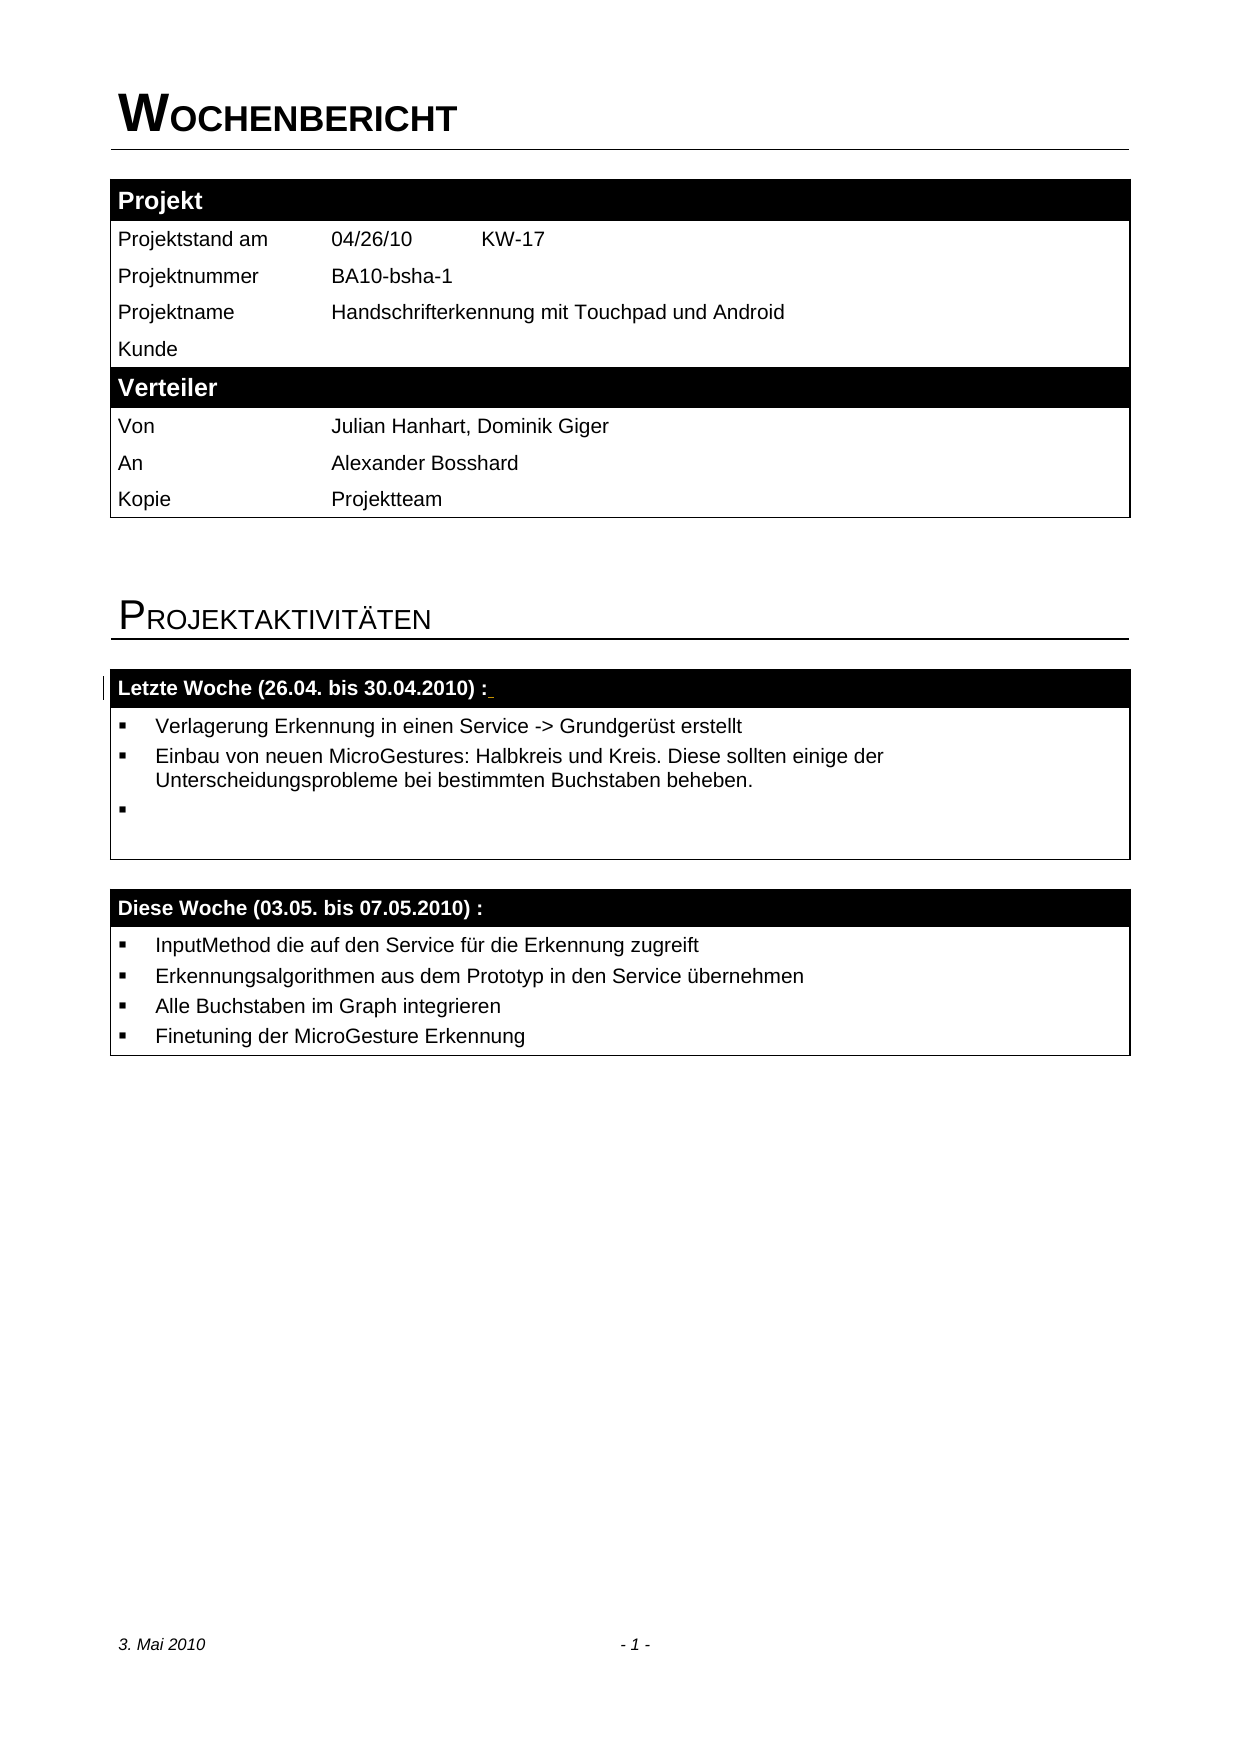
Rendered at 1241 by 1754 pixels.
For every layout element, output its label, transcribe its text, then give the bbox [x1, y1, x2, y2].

table_cell Alexander Bosshard [324, 444, 1129, 481]
table_cell BA10-bsha-1 [324, 257, 1129, 294]
table_cell [324, 330, 1129, 367]
table_header Projektaktivitäten [111, 590, 531, 638]
table_cell Projektnummer [111, 257, 324, 294]
table_cell Verteiler [111, 367, 1129, 408]
table_cell Julian Hanhart, Dominik Giger [324, 408, 1129, 444]
table_cell Kopie [111, 481, 324, 517]
table_cell Kunde [111, 330, 324, 367]
table_header Projekt [111, 180, 1129, 221]
table_cell Verlagerung Erkennung in einen Service -> Grundgerüst erstellt Einbau von neuen MicroGestures: Halbkreis und Kreis. Diese sollten einige der Unterscheidungsprobleme bei bestimmten Buchstaben beheben. [111, 708, 1129, 859]
table_header Letzte Woche (26.04. bis 30.04.2010) : [111, 670, 1129, 706]
table_cell InputMethod die auf den Service für die Erkennung zugreift Erkennungsalgorithmen aus dem Prototyp in den Service übernehmen Alle Buchstaben im Graph integrieren Finetuning der MicroGesture Erkennung [111, 927, 1129, 1054]
table_cell Projektname [111, 294, 324, 330]
table_header [531, 590, 1129, 638]
table_header Diese Woche (03.05. bis 07.05.2010) : [111, 890, 1129, 926]
table_cell 26.04.10 [324, 221, 474, 257]
table_cell Handschrifterkennung mit Touchpad und Android [324, 294, 1129, 330]
table_cell Projektteam [324, 481, 1129, 517]
table_cell An [111, 444, 324, 481]
table_cell Von [111, 408, 324, 444]
table_cell Projektstand am [111, 221, 324, 257]
table_cell KW-17 [474, 221, 1129, 257]
